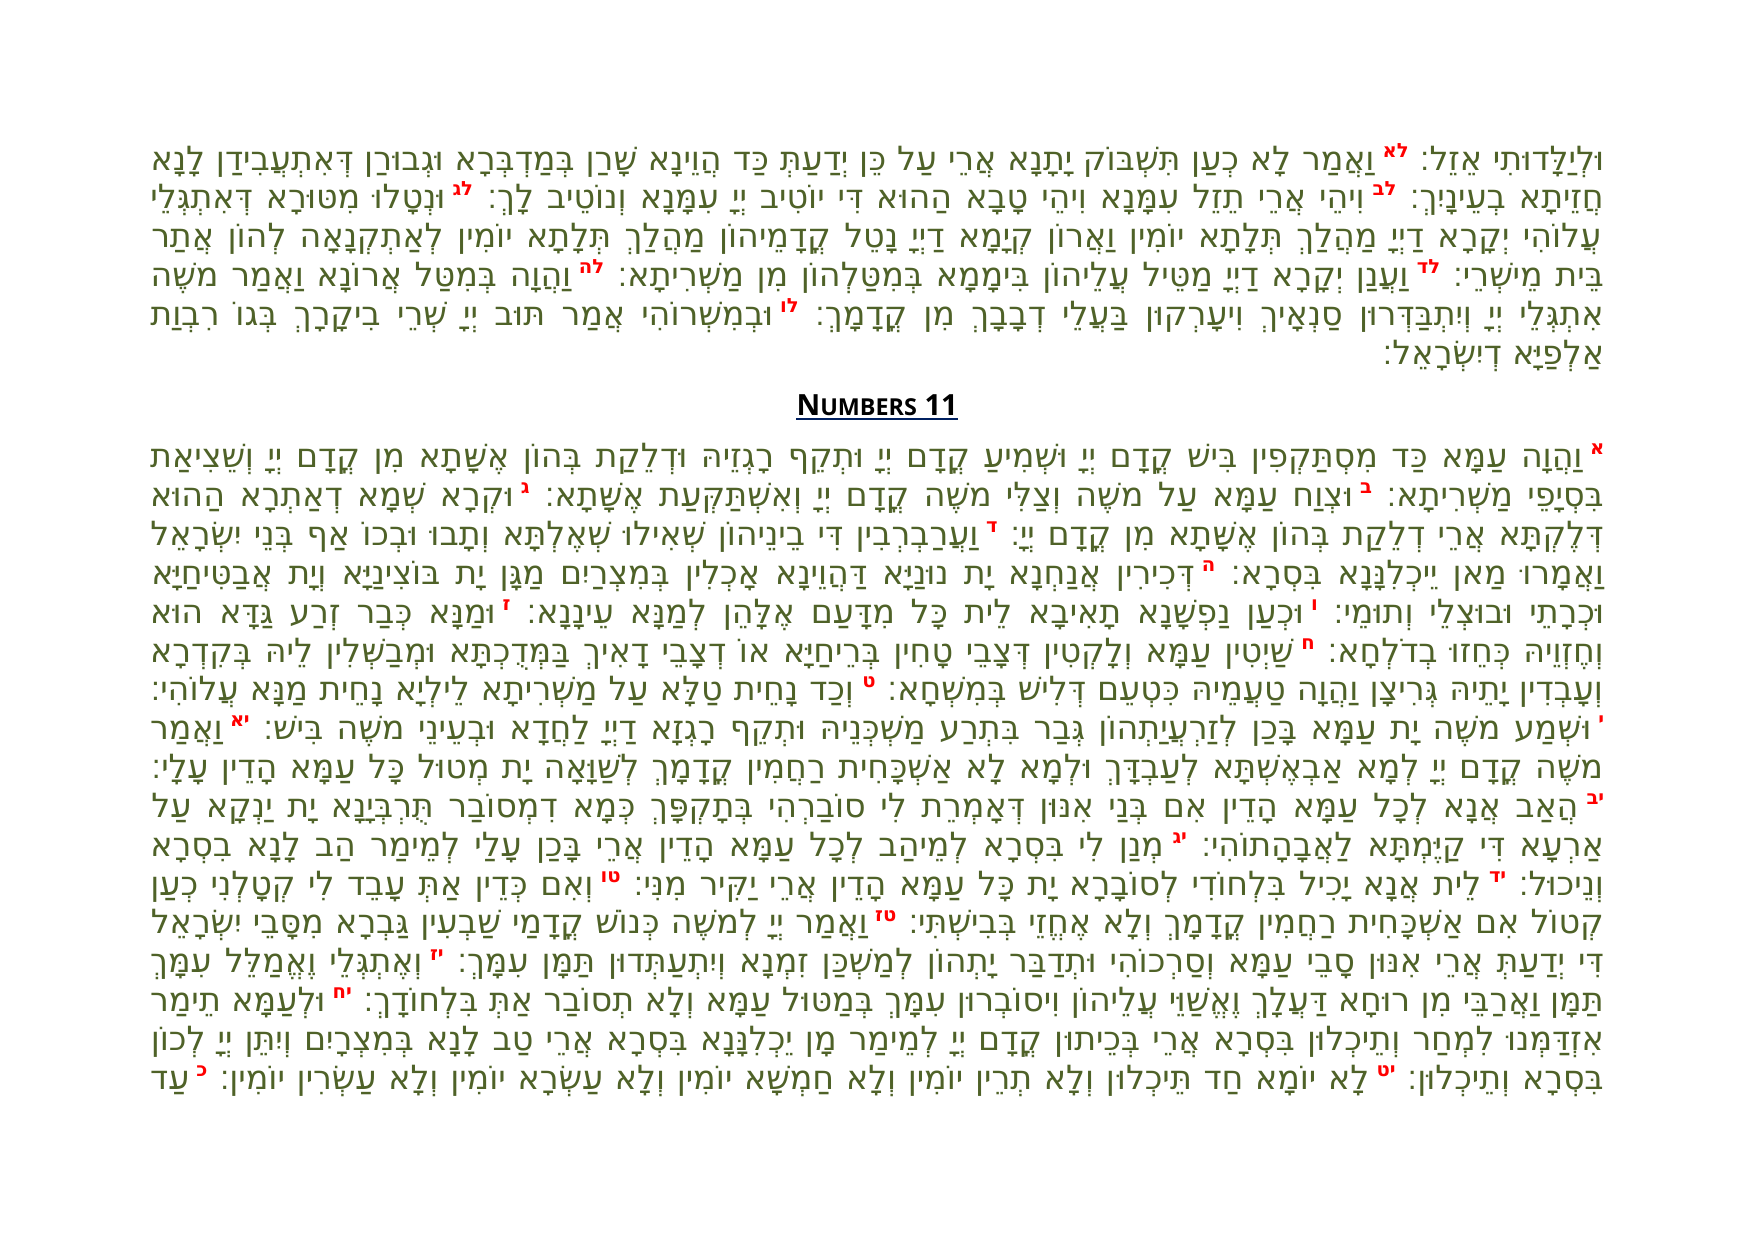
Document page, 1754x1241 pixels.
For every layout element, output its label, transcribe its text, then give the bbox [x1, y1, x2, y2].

text א וַהֲוָה עַמָּא כַּד מִסְתַּקְפִין בִּישׁ קֳדָם יְיָ וּשְׁמִיעַ קֳדָם יְיָ וּתְקֵף רָגְזֵיהּ וּדְלֵקַת בְּהוֹן אֶשָּׁתָא מִן קֳדָם יְיָ וְשֵׁצִיאַת בִּסְיָפֵי מַשְׁרִיתָא׃ ב וּצְוַח עַמָּא עַל משֶׁה וְצַלִּי משֶׁה קֳדָם יְיָ וְאִשְׁתַּקְּעַת אֶשָּׁתָא׃ ג וּקְרָא שְׁמָא דְאַתְרָא הַהוּא דְּלֶקְתָּא אֲרֵי דְלֵקַת בְּהוֹן אֶשָּׁתָא מִן קֳדָם יְיָ׃ ד וַעֲרַבְרְבִין דִּי בֵינֵיהוֹן שְׁאִילוּ שְׁאֶלְתָּא וְתָבוּ וּבְכוֹ אַף בְּנֵי יִשְׂרָאֵל וַאֲמָרוּ מַאן יֵיכְלִנָּנָא בִּסְרָא׃ ה דְּכִירִין אֲנַחְנָא יָת נוּנַיָּא דַּהֲוֵינָא אָכְלִין בְּמִצְרַיִם מַגָּן יָת בּוֹצִינַיָּא וְיָת אֲבַטִּיחַיָּא וּכְרָתֵי וּבוּצְלֵי וְתוּמֵי׃ ו וּכְעַן נַפְשָׁנָא תָאִיבָא לֵית כָּל מִדָּעַם אֶלָּהֵן לְמַנָּא עֵינָנָא׃ ז וּמַנָּא כְּבַר זְרַע גַּדָּא הוּא וְחֶזְוֵיהּ כְּחֵזוּ בְדֹלְחָא׃ ח שַׁיְטִין עַמָּא וְלָקְטִין דְּצָבֵי טָחִין בְּרֵיחַיָּא אוֹ דְצָבֵי דָאִיךְ בַּמְּדֻכְתָּא וּמְבַשְּׁלִין לֵיהּ בְּקִדְרָא וְעָבְדִין יָתֵיהּ גְּרִיצָן וַהֲוָה טַעֲמֵיהּ כִּטְעֵם דְּלִישׁ בְּמִשְׁחָא׃ ט וְכַד נָחֵית טַלָּא עַל מַשְׁרִיתָא לֵילְיָא נָחֵית מַנָּא עֲלוֹהִי׃ י וּשְׁמַע משֶׁה יָת עַמָּא בָּכַן לְזַרְעֲיַתְהוֹן גְּבַר בִּתְרַע מַשְׁכְּנֵיהּ וּתְקֵף רָגְזָא דַיְיָ לַחֲדָא וּבְעֵינֵי משֶׁה בִּישׁ׃ יא וַאֲמַר משֶׁה קֳדָם יְיָ לְמָא אַבְאֶשְׁתָּא לְעַבְדָּךְ וּלְמָא לָא אַשְׁכָּחִית רַחֲמִין קֳדָמָךְ לְשַׁוָּאָה יָת מְטוּל כָּל עַמָּא הָדֵין עָלָי׃ יב הֲאַב אֲנָא לְכָל עַמָּא הָדֵין אִם בְּנַי אִנּוּן דְּאָמְרֵת לִי סוֹבַרְהִי בְּתָקְפָּךְ כְּמָא דִמְסוֹבַר תֻּרְבְּיָנָא יָת יַנְקָא עַל אַרְעָא דִּי קַיֶּמְתָּא לַאֲבָהָתוֹהִי׃ יג מְנַן לִי בִּסְרָא לְמֵיהַב לְכָל עַמָּא הָדֵין אֲרֵי בָּכַן עָלַי לְמֵימַר הַב לָנָא בִסְרָא וְנֵיכוּל׃ יד לֵית אֲנָא יָכִיל בִּלְחוֹדִי לְסוֹבָרָא יָת כָּל עַמָּא הָדֵין אֲרֵי יַקִּיר מִנִּי׃ טו וְאִם כְּדֵין אַתְּ עָבֵד לִי קְטָלְנִי כְעַן קְטוֹל אִם אַשְׁכָּחִית רַחֲמִין קֳדָמָךְ וְלָא אֶחֱזֵי בְּבִישְׁתִּי׃ טז וַאֲמַר יְיָ לְמשֶׁה כְּנוֹשׁ קֳדָמַי שַׁבְעִין גַּבְרָא מִסָּבֵי יִשְׂרָאֵל דִּי יְדַעַתְּ אֲרֵי אִנּוּן סָבֵי עַמָּא וְסַרְכוֹהִי וּתְדַבַּר יָתְהוֹן לְמַשְׁכַּן זִמְנָא וְיִתְעַתְּדוּן תַּמָּן עִמָּךְ׃ יז וְאֶתְגְּלֵי וֶאֱמַלֵּל עִמָּךְ תַּמָּן וַאֲרַבֵּי מִן רוּחָא דַּעֲלָךְ וֶאֱשַׁוֵּי עֲלֵיהוֹן וִיסוֹבְרוּן עִמָּךְ בְּמַטּוּל עַמָּא וְלָא תְסוֹבַר אַתְּ בִּלְחוֹדָךְ׃ יח וּלְעַמָּא תֵימַר אִזְדַּמְּנוּ לִמְחַר וְתֵיכְלוּן בִּסְרָא אֲרֵי בְּכֵיתוּן קֳדָם יְיָ לְמֵימַר מָן יֵכְלִנָּנָא בִּסְרָא אֲרֵי טַב לָנָא בְּמִצְרָיִם וְיִתֵּן יְיָ לְכוֹן בִּסְרָא וְתֵיכְלוּן׃ יט לָא יוֹמָא חַד תֵּיכְלוּן וְלָא תְרֵין יוֹמִין וְלָא חַמְשָׁא יוֹמִין וְלָא עַשְׂרָא יוֹמִין וְלָא עַשְׂרִין יוֹמִין׃ כ עַד [150, 437, 1604, 1097]
text Numbers 11 [150, 384, 1604, 424]
text וּלְיַלָּדוּתִי אֵזֵל׃ לא וַאֲמַר לָא כְעַן תִּשְׁבּוֹק יָתָנָא אֲרֵי עַל כֵּן יְדַעַתְּ כַּד הֲוֵינָא שָׁרַן בְּמַדְבְּרָא וּגְבוּרַן דְּאִתְעֲבִידַן לָנָא חֲזֵיתָא בְעֵינָיִךְ׃ לב וִיהֵי אֲרֵי תֵזֵל עִמָּנָא וִיהֵי טָבָא הַהוּא דִּי יוֹטִיב יְיָ עִמָּנָא וְנוֹטֵיב לָךְ׃ לג וּנְטָלוּ מִטּוּרָא דְּאִתְגְּלֵי עֲלוֹהִי יְקָרָא דַיְיָ מַהֲלַךְ תְּלָתָא יוֹמִין וַאֲרוֹן קְיָמָא דַיְיָ נָטֵל קֳדָמֵיהוֹן מַהֲלַךְ תְּלָתָא יוֹמִין לְאַתְקְנָאָה לְהוֹן אֲתַר בֵּית מֵישְׁרֵי׃ לד וַעֲנַן יְקָרָא דַיְיָ מַטֵּיל עֲלֵיהוֹן בִּימָמָא בְּמִטַּלְהוֹן מִן מַשְׁרִיתָא׃ לה וַהֲוָה בְּמִטַּל אֲרוֹנָא וַאֲמַר משֶׁה אִתְגְּלֵי יְיָ וְיִתְבַּדְּרוּן סַנְאָיךְ וִיעָרְקוּן בַּעֲלֵי דְבָבָךְ מִן קֳדָמָךְ׃ לו וּבְמִשְׁרוֹהִי אֲמַר תּוּב יְיָ שְׁרֵי בִיקָרָךְ בְּגוֹ רִבְוַת אַלְפַיָּא דְיִשְׂרָאֵל׃ [150, 139, 1604, 372]
